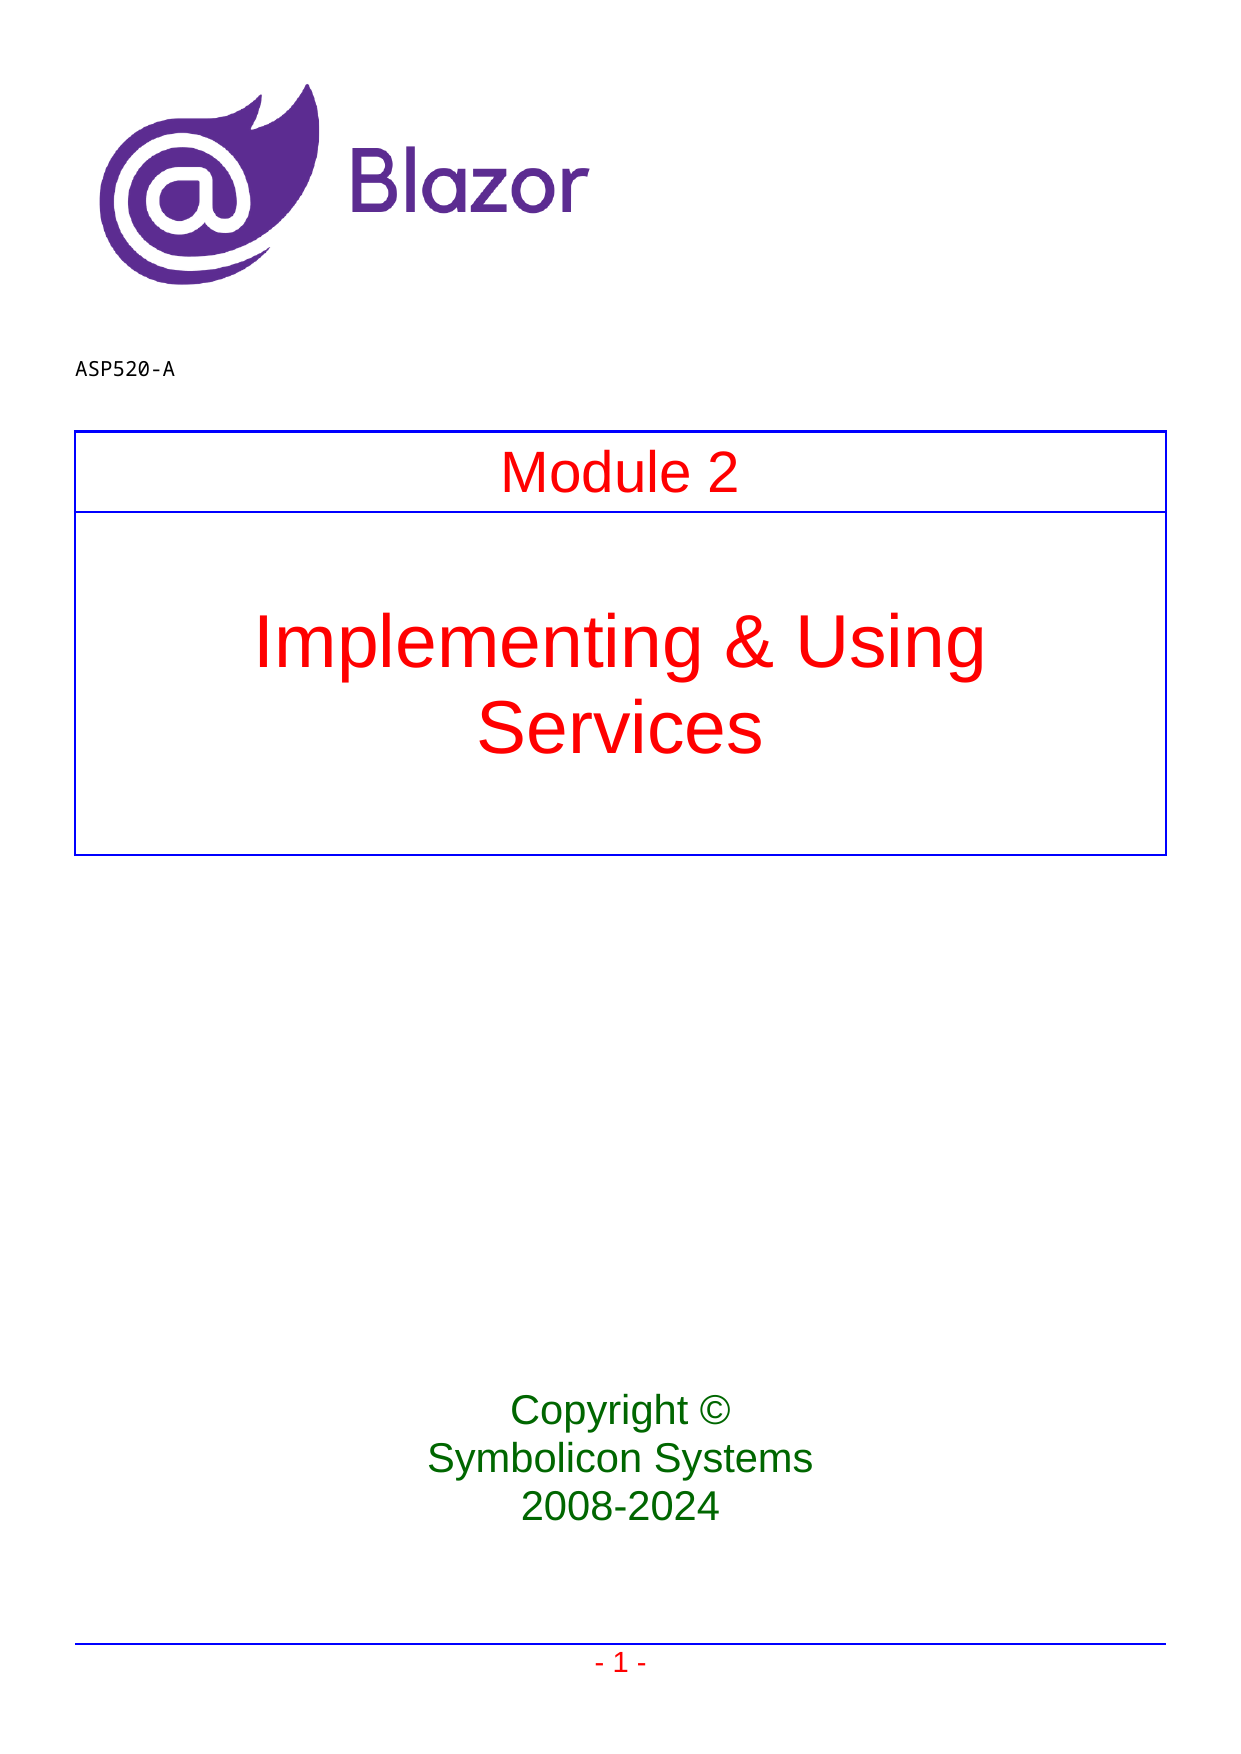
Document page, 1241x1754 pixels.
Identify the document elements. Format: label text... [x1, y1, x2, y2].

table_cell Implementing & Using Services [76, 592, 1165, 776]
picture [75, 75, 621, 306]
text Copyright © [75, 1386, 1166, 1433]
text Symbolicon Systems [75, 1433, 1166, 1481]
table_cell [76, 776, 1165, 854]
table_header Module 2 [76, 433, 1165, 511]
text ASP520-A [75, 354, 1166, 382]
text 2008-2024 [75, 1481, 1166, 1529]
table_cell [76, 513, 1165, 592]
